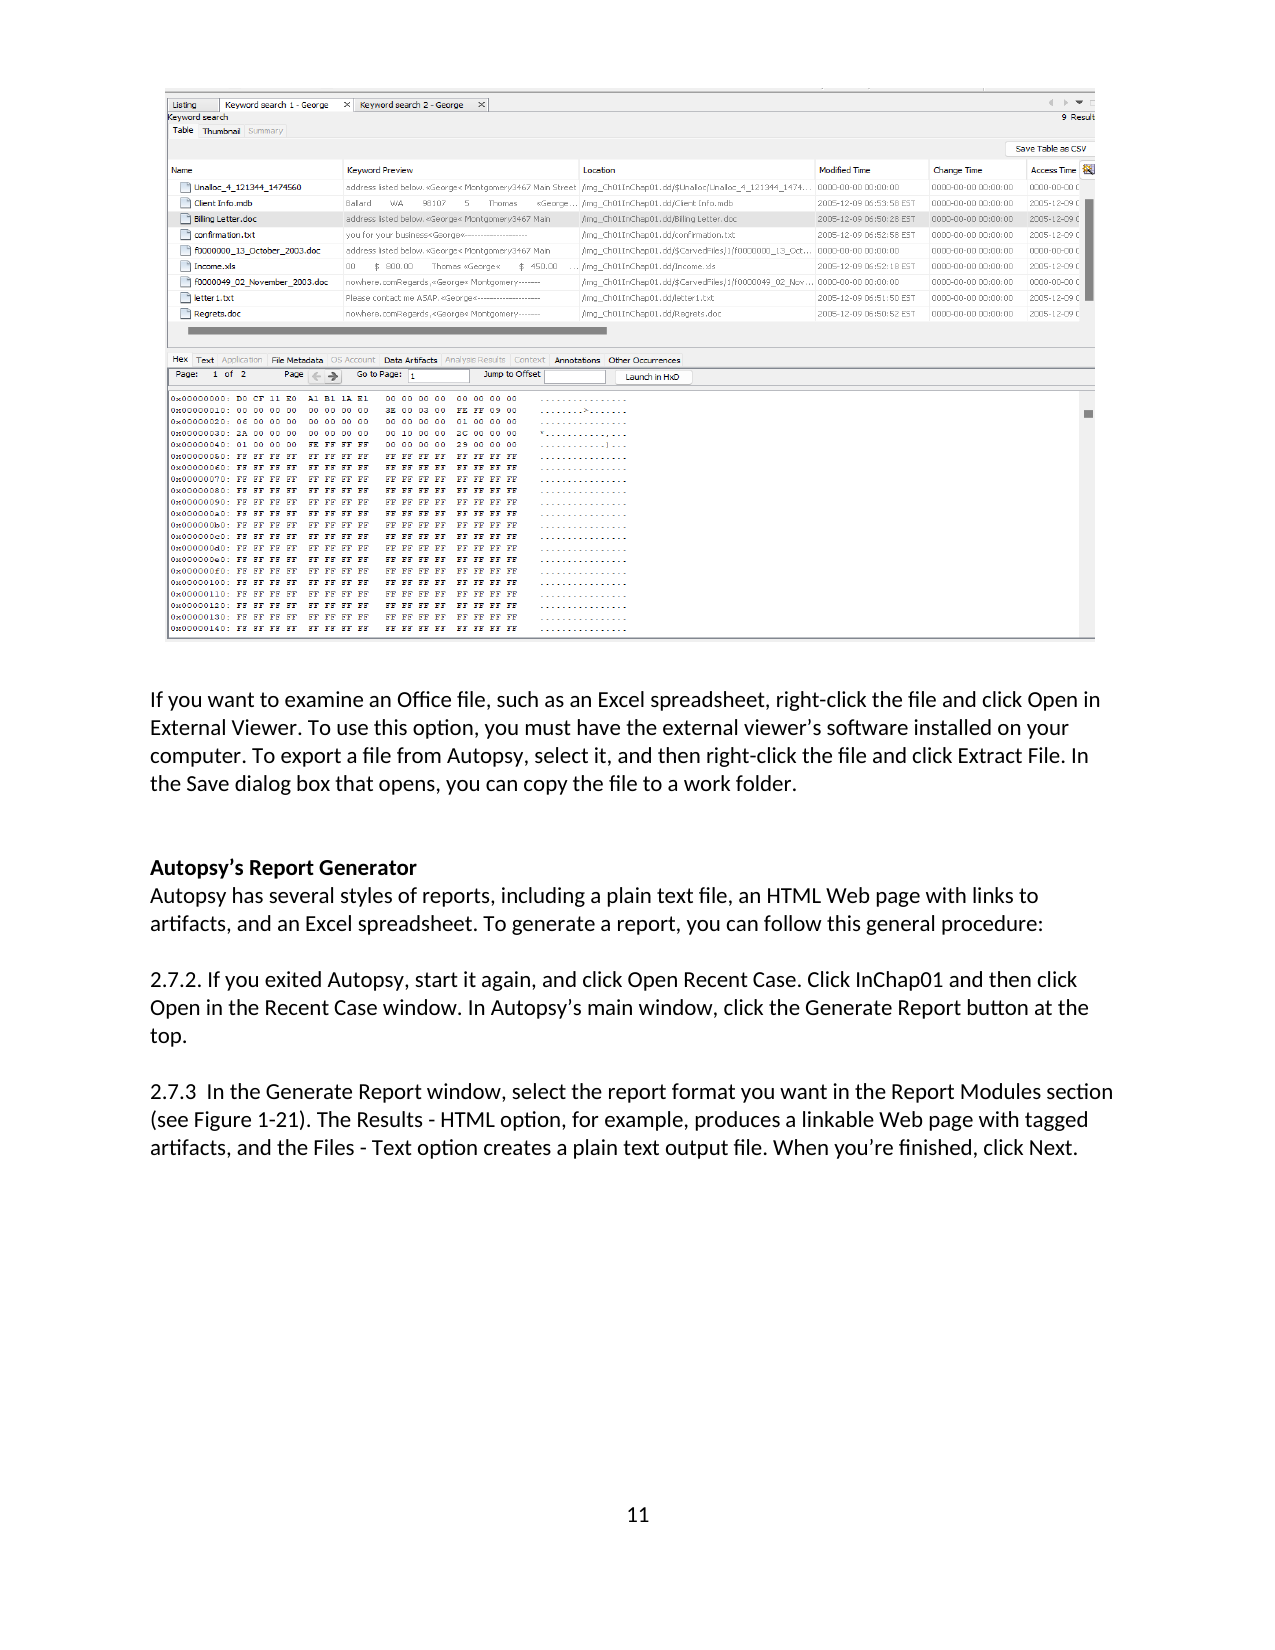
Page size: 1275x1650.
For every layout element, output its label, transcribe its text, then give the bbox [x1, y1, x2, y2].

text Autopsy has several styles of reports, including a plain text file, an HTML Web page with links to artifacts, and an Excel spreadsheet. To generate a report, you can follow this general procedure: [150, 881, 1125, 937]
text If you want to examine an Office file, such as an Excel spreadsheet, right-click the file and click Open in External Viewer. To use this option, you must have the external viewer’s software installed on your computer. To export a file from Autopsy, select it, and then right-click the file and click Extract File. In the Save dialog box that opens, you can copy the file to a work folder. [150, 685, 1125, 797]
text 2.7.3 In the Generate Report window, select the report format you want in the Report Modules section (see Figure 1-21). The Results - HTML option, for example, produces a linkable Web page with tagged artifacts, and the Files - Text option creates a plain text output file. When you’re finished, click Next. [150, 1077, 1125, 1161]
text 2.7.2. If you exited Autopsy, start it again, and click Open Recent Case. Click InChap01 and then click Open in the Recent Case window. In Autopsy’s main window, click the Generate Report button at the top. [150, 965, 1125, 1049]
text Autopsy’s Report Generator [150, 853, 1125, 881]
